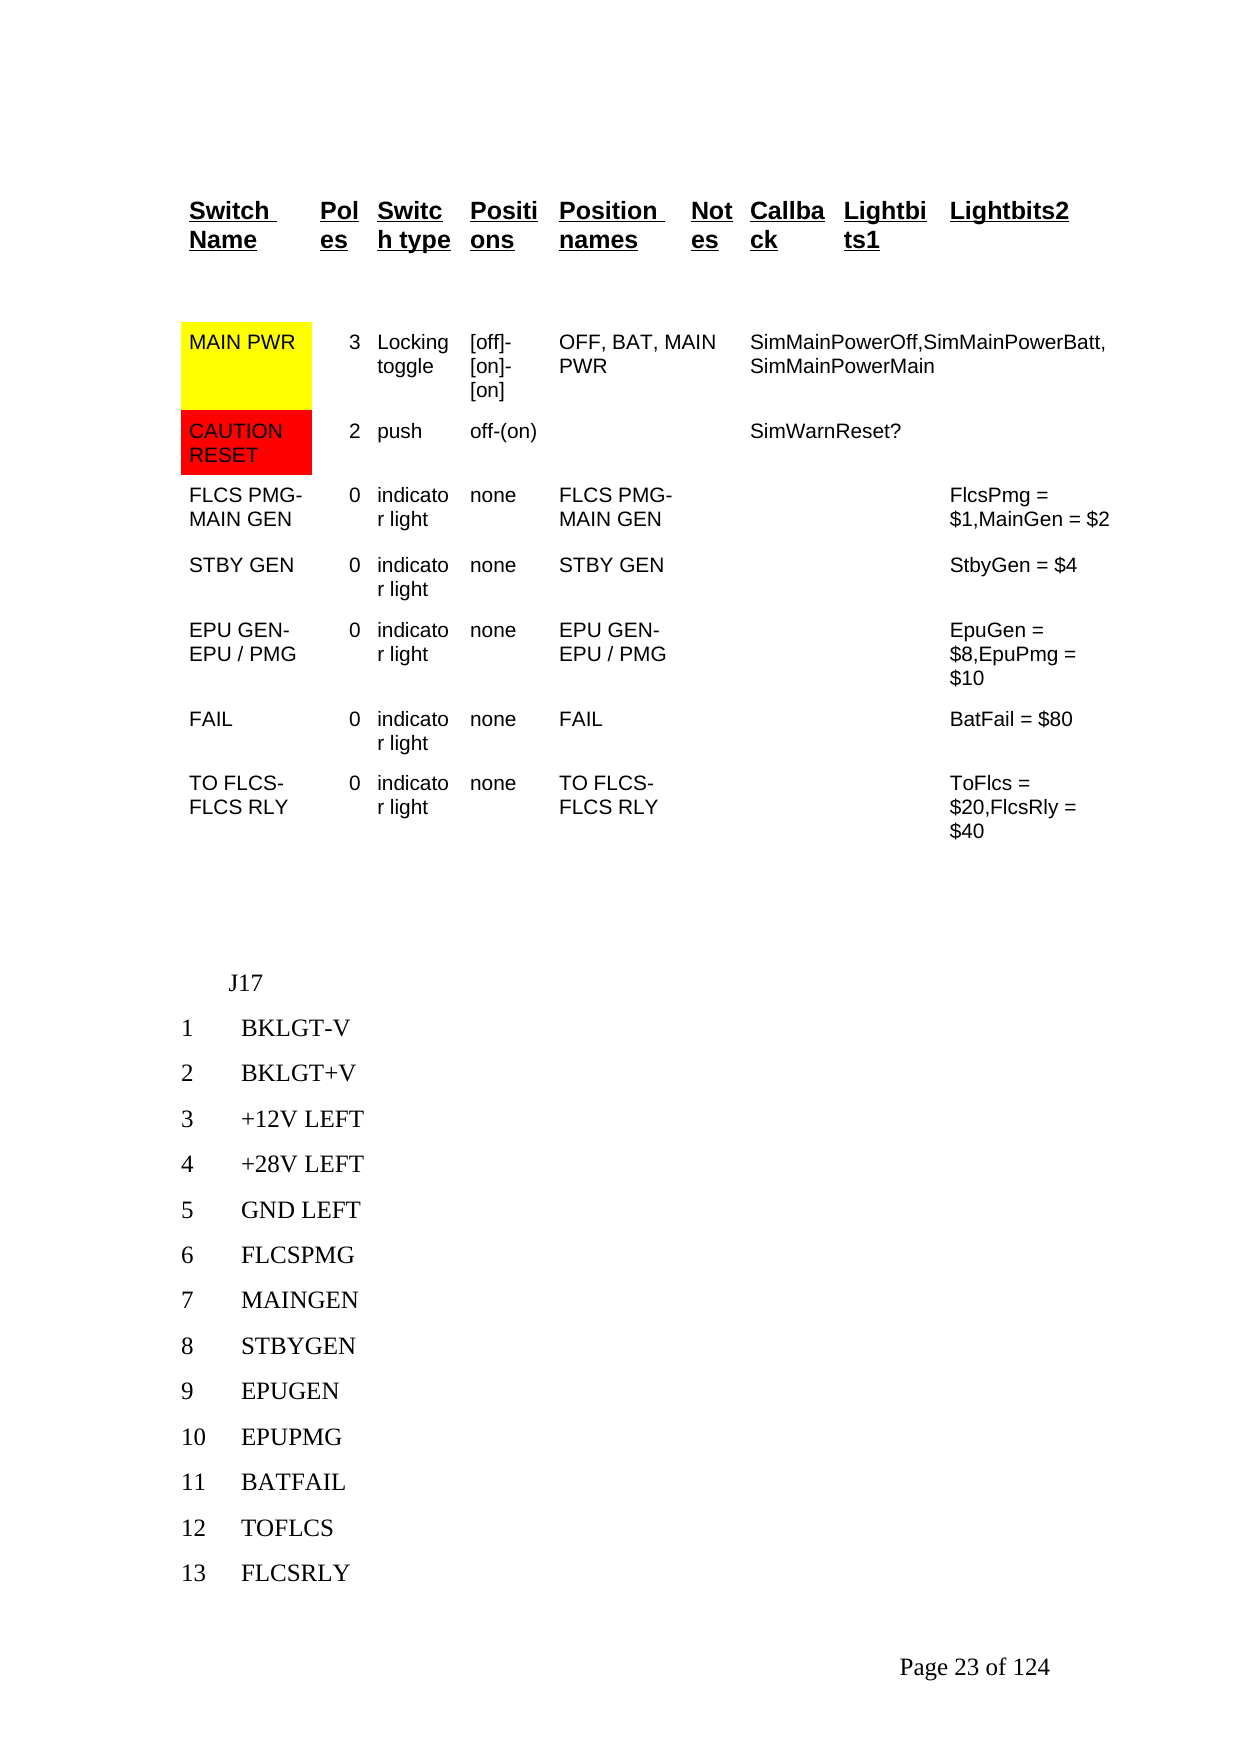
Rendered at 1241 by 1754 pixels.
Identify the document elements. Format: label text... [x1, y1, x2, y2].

table_cell TO FLCS-FLCS RLY [181, 763, 312, 851]
table_cell indicator light [369, 545, 462, 609]
table_cell [741, 698, 835, 763]
table_cell [462, 851, 551, 897]
table_cell none [462, 545, 551, 609]
table_cell [835, 851, 941, 897]
table_cell EPUPMG [220, 1414, 378, 1459]
table_cell 3 [173, 1096, 220, 1141]
table_header [173, 959, 220, 1005]
table_cell none [462, 610, 551, 698]
table_cell EPU GEN-EPU / PMG [181, 610, 312, 698]
table_header Switch Name [181, 188, 312, 276]
table_cell none [462, 475, 551, 545]
table_cell EpuGen = $8,EpuPmg = $10 [941, 610, 1120, 698]
table_cell STBY GEN [181, 545, 312, 609]
table_cell STBYGEN [220, 1323, 378, 1368]
table_cell indicator light [369, 698, 462, 763]
table_cell FAIL [181, 698, 312, 763]
table_cell 0 [312, 610, 369, 698]
table_cell [835, 545, 941, 609]
table_cell 9 [173, 1368, 220, 1413]
table_cell [741, 475, 835, 545]
table_cell FLCS PMG-MAIN GEN [551, 475, 682, 545]
table_cell 2 [173, 1050, 220, 1096]
table_cell [741, 763, 835, 851]
table_cell [551, 851, 682, 897]
table_cell [835, 276, 941, 322]
table_cell CAUTION RESET [181, 410, 312, 475]
table_cell [312, 276, 369, 322]
table_cell 0 [312, 475, 369, 545]
table_cell 3 [312, 322, 369, 410]
table_cell [683, 610, 741, 698]
table_cell 12 [173, 1504, 220, 1550]
table_cell BKLGT-V [220, 1005, 378, 1050]
table_cell [369, 851, 462, 897]
table_cell [551, 276, 682, 322]
table_cell 5 [173, 1186, 220, 1232]
table_cell 7 [173, 1277, 220, 1323]
table_cell TO FLCS-FLCS RLY [551, 763, 682, 851]
table_cell 10 [173, 1414, 220, 1459]
table_cell [312, 851, 369, 897]
table_cell TOFLCS [220, 1504, 378, 1550]
table_cell Locking toggle [369, 322, 462, 410]
table_cell [835, 763, 941, 851]
table_cell [369, 276, 462, 322]
table_cell none [462, 763, 551, 851]
table_header Lightbits2 [941, 188, 1120, 276]
table_cell 0 [312, 698, 369, 763]
table_cell [683, 410, 741, 475]
table_cell StbyGen = $4 [941, 545, 1120, 609]
table_header J17 [220, 959, 378, 1005]
table_cell EPU GEN-EPU / PMG [551, 610, 682, 698]
table_header Positions [462, 188, 551, 276]
table_cell 1 [173, 1005, 220, 1050]
table_cell [551, 410, 682, 475]
table_cell [683, 545, 741, 609]
table_cell FLCSRLY [220, 1550, 378, 1595]
table_cell MAIN PWR [181, 322, 312, 410]
table_cell FAIL [551, 698, 682, 763]
table_cell EPUGEN [220, 1368, 378, 1413]
table_cell 6 [173, 1232, 220, 1277]
table_cell [741, 851, 835, 897]
table_cell [741, 610, 835, 698]
table_cell indicator light [369, 610, 462, 698]
table_cell [181, 276, 312, 322]
table_cell ToFlcs = $20,FlcsRly = $40 [941, 763, 1120, 851]
table_header Switch type [369, 188, 462, 276]
table_cell SimWarnReset? [741, 410, 941, 475]
table_cell [835, 475, 941, 545]
table_cell [941, 851, 1120, 897]
table_cell [683, 851, 741, 897]
table_cell 0 [312, 545, 369, 609]
table_cell none [462, 698, 551, 763]
table_cell [741, 276, 835, 322]
table_cell OFF, BAT, MAIN PWR [551, 322, 741, 410]
table_cell 0 [312, 763, 369, 851]
table_cell [683, 698, 741, 763]
table_cell [741, 545, 835, 609]
table_cell 4 [173, 1141, 220, 1186]
table_cell push [369, 410, 462, 475]
table_cell 11 [173, 1459, 220, 1504]
table_cell [462, 276, 551, 322]
table_cell [683, 763, 741, 851]
table_cell 8 [173, 1323, 220, 1368]
table_cell indicator light [369, 475, 462, 545]
table_cell off-(on) [462, 410, 551, 475]
table_cell SimMainPowerOff,SimMainPowerBatt,SimMainPowerMain [741, 322, 1120, 410]
table_cell [835, 698, 941, 763]
table_header Position names [551, 188, 682, 276]
table_cell [941, 410, 1120, 475]
table_header Notes [683, 188, 741, 276]
table_cell [835, 610, 941, 698]
table_cell +28V LEFT [220, 1141, 378, 1186]
table_cell [683, 276, 741, 322]
table_cell FlcsPmg = $1,MainGen = $2 [941, 475, 1120, 545]
table_header Poles [312, 188, 369, 276]
table_cell MAINGEN [220, 1277, 378, 1323]
table_cell [941, 276, 1120, 322]
table_cell [off]-[on]-[on] [462, 322, 551, 410]
table_cell FLCS PMG-MAIN GEN [181, 475, 312, 545]
table_cell BATFAIL [220, 1459, 378, 1504]
table_cell +12V LEFT [220, 1096, 378, 1141]
table_cell BatFail = $80 [941, 698, 1120, 763]
table_header Callback [741, 188, 835, 276]
table_cell STBY GEN [551, 545, 682, 609]
table_header Lightbits1 [835, 188, 941, 276]
table_cell 2 [312, 410, 369, 475]
table_cell GND LEFT [220, 1186, 378, 1232]
table_cell BKLGT+V [220, 1050, 378, 1096]
table_cell indicator light [369, 763, 462, 851]
table_cell 13 [173, 1550, 220, 1595]
table_cell [683, 475, 741, 545]
table_cell FLCSPMG [220, 1232, 378, 1277]
table_cell [181, 851, 312, 897]
